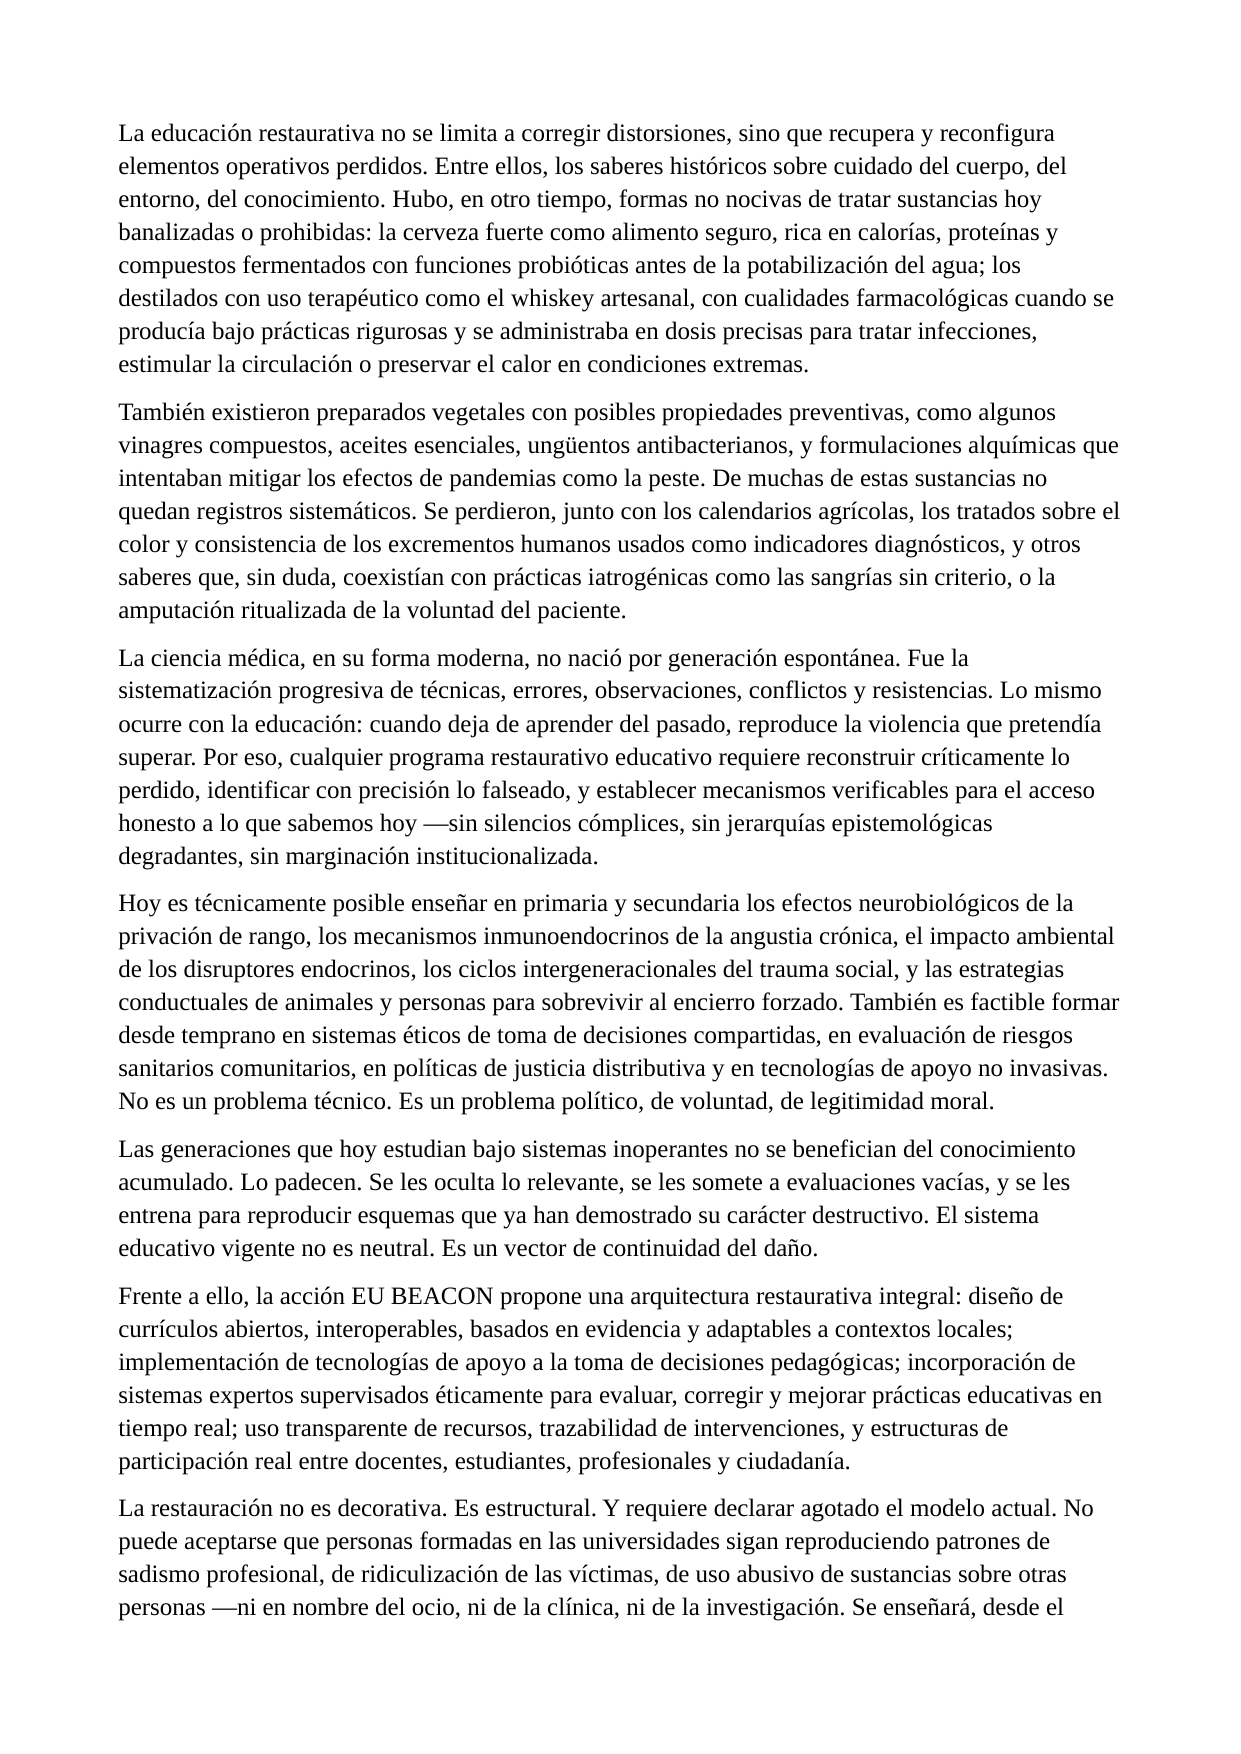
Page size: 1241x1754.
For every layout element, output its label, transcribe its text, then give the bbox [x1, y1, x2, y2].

text La educación restaurativa no se limita a corregir distorsiones, sino que recupera y reconfigura elementos operativos perdidos. Entre ellos, los saberes históricos sobre cuidado del cuerpo, del entorno, del conocimiento. Hubo, en otro tiempo, formas no nocivas de tratar sustancias hoy banalizadas o prohibidas: la cerveza fuerte como alimento seguro, rica en calorías, proteínas y compuestos fermentados con funciones probióticas antes de la potabilización del agua; los destilados con uso terapéutico como el whiskey artesanal, con cualidades farmacológicas cuando se producía bajo prácticas rigurosas y se administraba en dosis precisas para tratar infecciones, estimular la circulación o preservar el calor en condiciones extremas. [118, 118, 1122, 378]
text Las generaciones que hoy estudian bajo sistemas inoperantes no se benefician del conocimiento acumulado. Lo padecen. Se les oculta lo relevante, se les somete a evaluaciones vacías, y se les entrena para reproducir esquemas que ya han demostrado su carácter destructivo. El sistema educativo vigente no es neutral. Es un vector de continuidad del daño. [118, 1134, 1122, 1262]
text La restauración no es decorativa. Es estructural. Y requiere declarar agotado el modelo actual. No puede aceptarse que personas formadas en las universidades sigan reproduciendo patrones de sadismo profesional, de ridiculización de las víctimas, de uso abusivo de sustancias sobre otras personas —ni en nombre del ocio, ni de la clínica, ni de la investigación. Se enseñará, desde el [118, 1493, 1122, 1621]
text Frente a ello, la acción EU BEACON propone una arquitectura restaurativa integral: diseño de currículos abiertos, interoperables, basados en evidencia y adaptables a contextos locales; implementación de tecnologías de apoyo a la toma de decisiones pedagógicas; incorporación de sistemas expertos supervisados éticamente para evaluar, corregir y mejorar prácticas educativas en tiempo real; uso transparente de recursos, trazabilidad de intervenciones, y estructuras de participación real entre docentes, estudiantes, profesionales y ciudadanía. [118, 1281, 1122, 1474]
text Hoy es técnicamente posible enseñar en primaria y secundaria los efectos neurobiológicos de la privación de rango, los mecanismos inmunoendocrinos de la angustia crónica, el impacto ambiental de los disruptores endocrinos, los ciclos intergeneracionales del trauma social, y las estrategias conductuales de animales y personas para sobrevivir al encierro forzado. También es factible formar desde temprano en sistemas éticos de toma de decisiones compartidas, en evaluación de riesgos sanitarios comunitarios, en políticas de justicia distributiva y en tecnologías de apoyo no invasivas. No es un problema técnico. Es un problema político, de voluntad, de legitimidad moral. [118, 888, 1122, 1115]
text También existieron preparados vegetales con posibles propiedades preventivas, como algunos vinagres compuestos, aceites esenciales, ungüentos antibacterianos, y formulaciones alquímicas que intentaban mitigar los efectos de pandemias como la peste. De muchas de estas sustancias no quedan registros sistemáticos. Se perdieron, junto con los calendarios agrícolas, los tratados sobre el color y consistencia de los excrementos humanos usados como indicadores diagnósticos, y otros saberes que, sin duda, coexistían con prácticas iatrogénicas como las sangrías sin criterio, o la amputación ritualizada de la voluntad del paciente. [118, 397, 1122, 624]
text La ciencia médica, en su forma moderna, no nació por generación espontánea. Fue la sistematización progresiva de técnicas, errores, observaciones, conflictos y resistencias. Lo mismo ocurre con la educación: cuando deja de aprender del pasado, reproduce la violencia que pretendía superar. Por eso, cualquier programa restaurativo educativo requiere reconstruir críticamente lo perdido, identificar con precisión lo falseado, y establecer mecanismos verificables para el acceso honesto a lo que sabemos hoy —sin silencios cómplices, sin jerarquías epistemológicas degradantes, sin marginación institucionalizada. [118, 643, 1122, 869]
